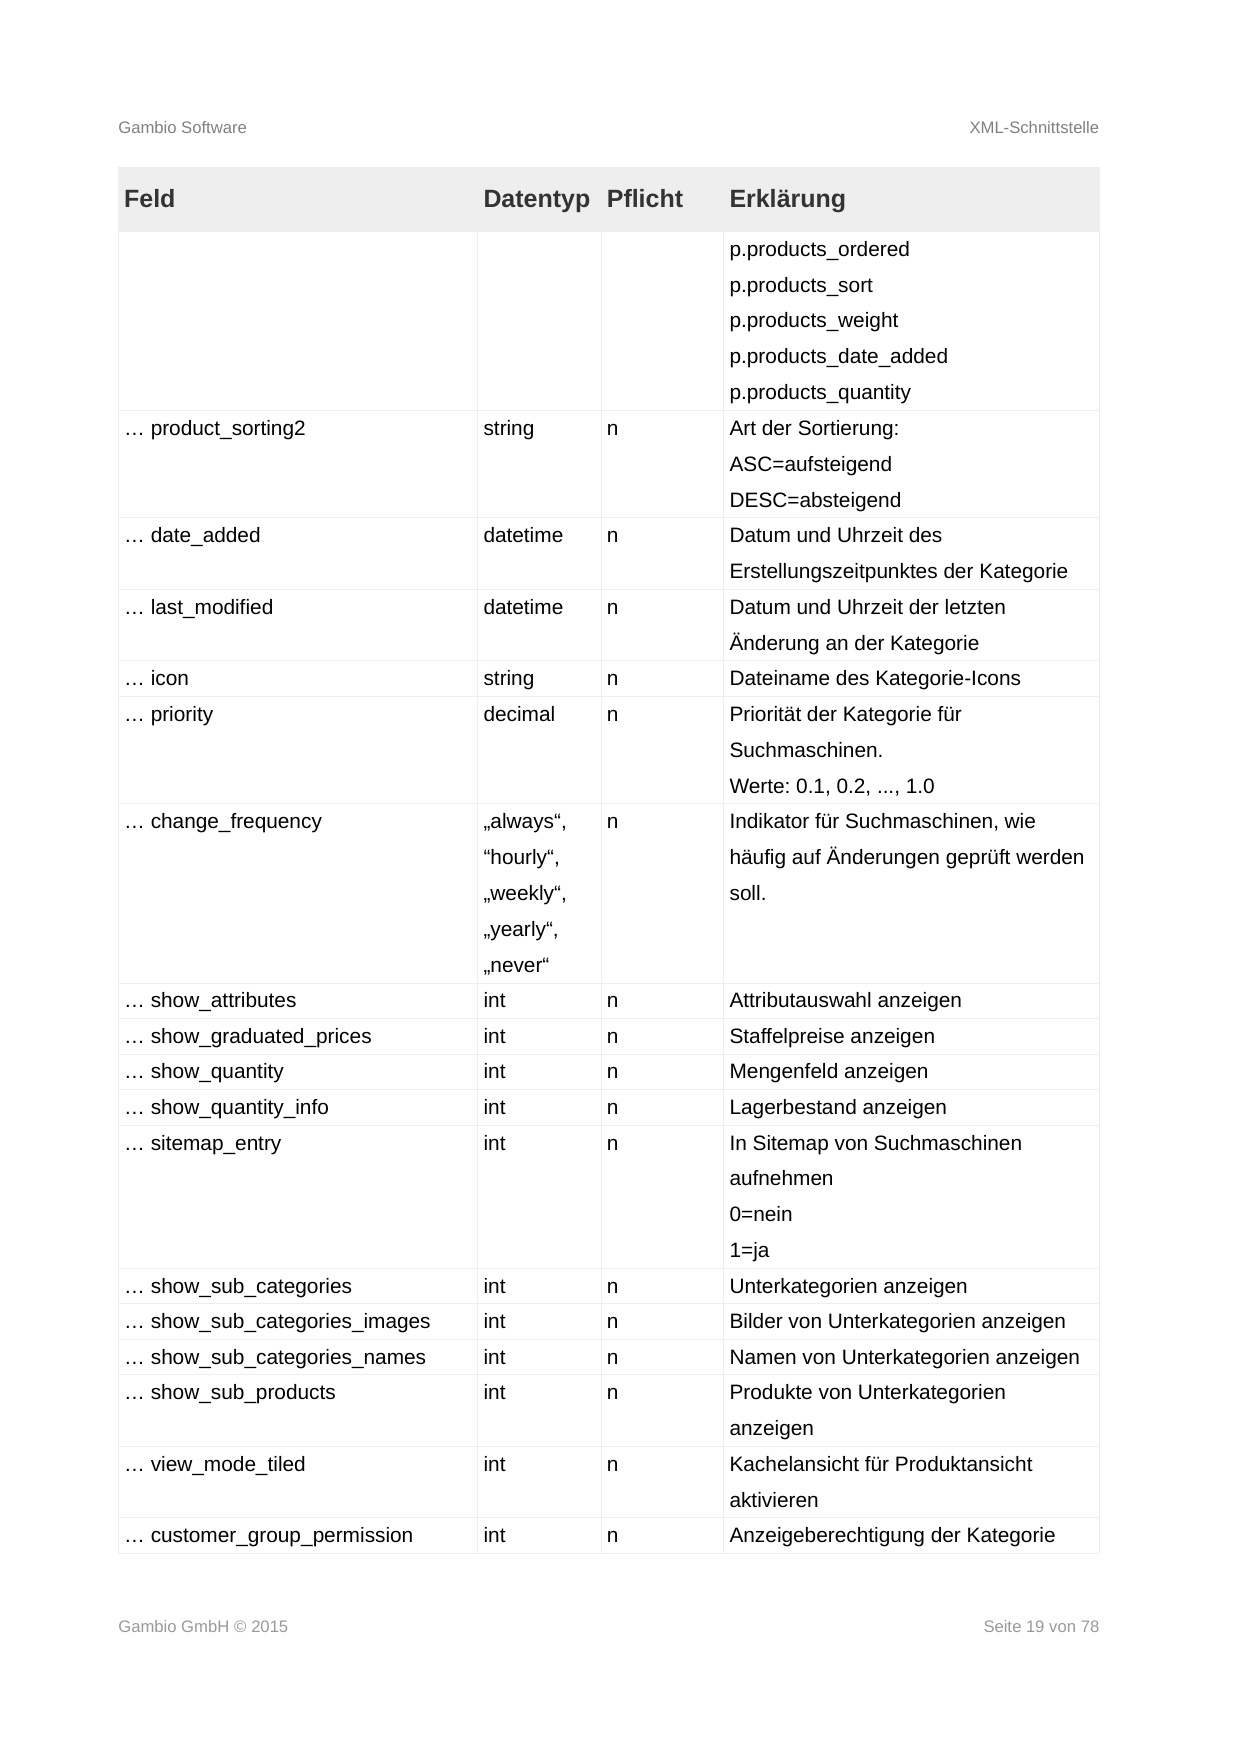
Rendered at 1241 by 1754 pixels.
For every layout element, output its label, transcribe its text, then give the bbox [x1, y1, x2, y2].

table_cell Anzeigeberechtigung der Kategorie [724, 1518, 1099, 1553]
table_cell Datum und Uhrzeit der letzten Änderung an der Kategorie [724, 590, 1099, 660]
table_cell int [478, 1269, 601, 1303]
table_cell … customer_group_permission [119, 1518, 477, 1553]
table_cell n [602, 804, 723, 982]
table_cell Namen von Unterkategorien anzeigen [724, 1340, 1099, 1374]
table_cell int [478, 1055, 601, 1089]
table_cell Art der Sortierung: ASC=aufsteigend DESC=absteigend [724, 411, 1099, 517]
table_cell int [478, 1447, 601, 1517]
table_cell n [602, 590, 723, 660]
table_cell Attributauswahl anzeigen [724, 984, 1099, 1018]
table_cell … product_sorting2 [119, 411, 477, 517]
table_cell n [602, 411, 723, 517]
table_cell n [602, 518, 723, 589]
table_cell Bilder von Unterkategorien anzeigen [724, 1304, 1099, 1339]
table_cell … icon [119, 661, 477, 696]
table_cell Datum und Uhrzeit des Erstellungszeitpunktes der Kategorie [724, 518, 1099, 589]
table_cell int [478, 1375, 601, 1446]
table_cell „always“, “hourly“, „weekly“, „yearly“, „never“ [478, 804, 601, 982]
table_header Datentyp [478, 168, 601, 231]
table_cell string [478, 411, 601, 517]
table_cell int [478, 1304, 601, 1339]
table_cell n [602, 1375, 723, 1446]
table_cell n [602, 661, 723, 696]
table_cell datetime [478, 518, 601, 589]
table_cell int [478, 1340, 601, 1374]
table_cell string [478, 661, 601, 696]
table_cell n [602, 697, 723, 803]
table_cell [602, 232, 723, 410]
table_cell Mengenfeld anzeigen [724, 1055, 1099, 1089]
table_cell … show_sub_categories_names [119, 1340, 477, 1374]
table_cell p.products_ordered p.products_sort p.products_weight p.products_date_added p.products_quantity [724, 232, 1099, 410]
table_cell int [478, 1090, 601, 1124]
table_header Erklärung [724, 168, 1099, 231]
table_cell int [478, 984, 601, 1018]
table_cell Lagerbestand anzeigen [724, 1090, 1099, 1124]
table_cell n [602, 1019, 723, 1053]
table_cell Kachelansicht für Produktansicht aktivieren [724, 1447, 1099, 1517]
table_cell n [602, 1055, 723, 1089]
table_cell … last_modified [119, 590, 477, 660]
table_header Feld [119, 168, 477, 231]
table_cell decimal [478, 697, 601, 803]
table_cell … show_sub_products [119, 1375, 477, 1446]
table_cell … show_quantity_info [119, 1090, 477, 1124]
table_cell … priority [119, 697, 477, 803]
table_cell n [602, 1340, 723, 1374]
table_cell int [478, 1518, 601, 1553]
table_cell n [602, 1304, 723, 1339]
table_cell int [478, 1019, 601, 1053]
table_cell … show_graduated_prices [119, 1019, 477, 1053]
table_cell n [602, 984, 723, 1018]
table_cell … show_attributes [119, 984, 477, 1018]
table_cell … sitemap_entry [119, 1126, 477, 1268]
table_cell n [602, 1090, 723, 1124]
table_cell … show_quantity [119, 1055, 477, 1089]
table_cell Priorität der Kategorie für Suchmaschinen. Werte: 0.1, 0.2, ..., 1.0 [724, 697, 1099, 803]
table_cell n [602, 1447, 723, 1517]
table_cell In Sitemap von Suchmaschinen aufnehmen 0=nein 1=ja [724, 1126, 1099, 1268]
table_cell [478, 232, 601, 410]
table_cell n [602, 1126, 723, 1268]
table_cell n [602, 1269, 723, 1303]
table_cell Unterkategorien anzeigen [724, 1269, 1099, 1303]
table_cell [119, 232, 477, 410]
table_cell Dateiname des Kategorie-Icons [724, 661, 1099, 696]
table_cell int [478, 1126, 601, 1268]
table_cell Produkte von Unterkategorien anzeigen [724, 1375, 1099, 1446]
table_cell n [602, 1518, 723, 1553]
table_cell … show_sub_categories_images [119, 1304, 477, 1339]
table_cell Staffelpreise anzeigen [724, 1019, 1099, 1053]
table_cell … view_mode_tiled [119, 1447, 477, 1517]
table_cell … date_added [119, 518, 477, 589]
table_cell … show_sub_categories [119, 1269, 477, 1303]
table_header Pflicht [602, 168, 723, 231]
table_cell … change_frequency [119, 804, 477, 982]
table_cell datetime [478, 590, 601, 660]
table_cell Indikator für Suchmaschinen, wie häufig auf Änderungen geprüft werden soll. [724, 804, 1099, 982]
